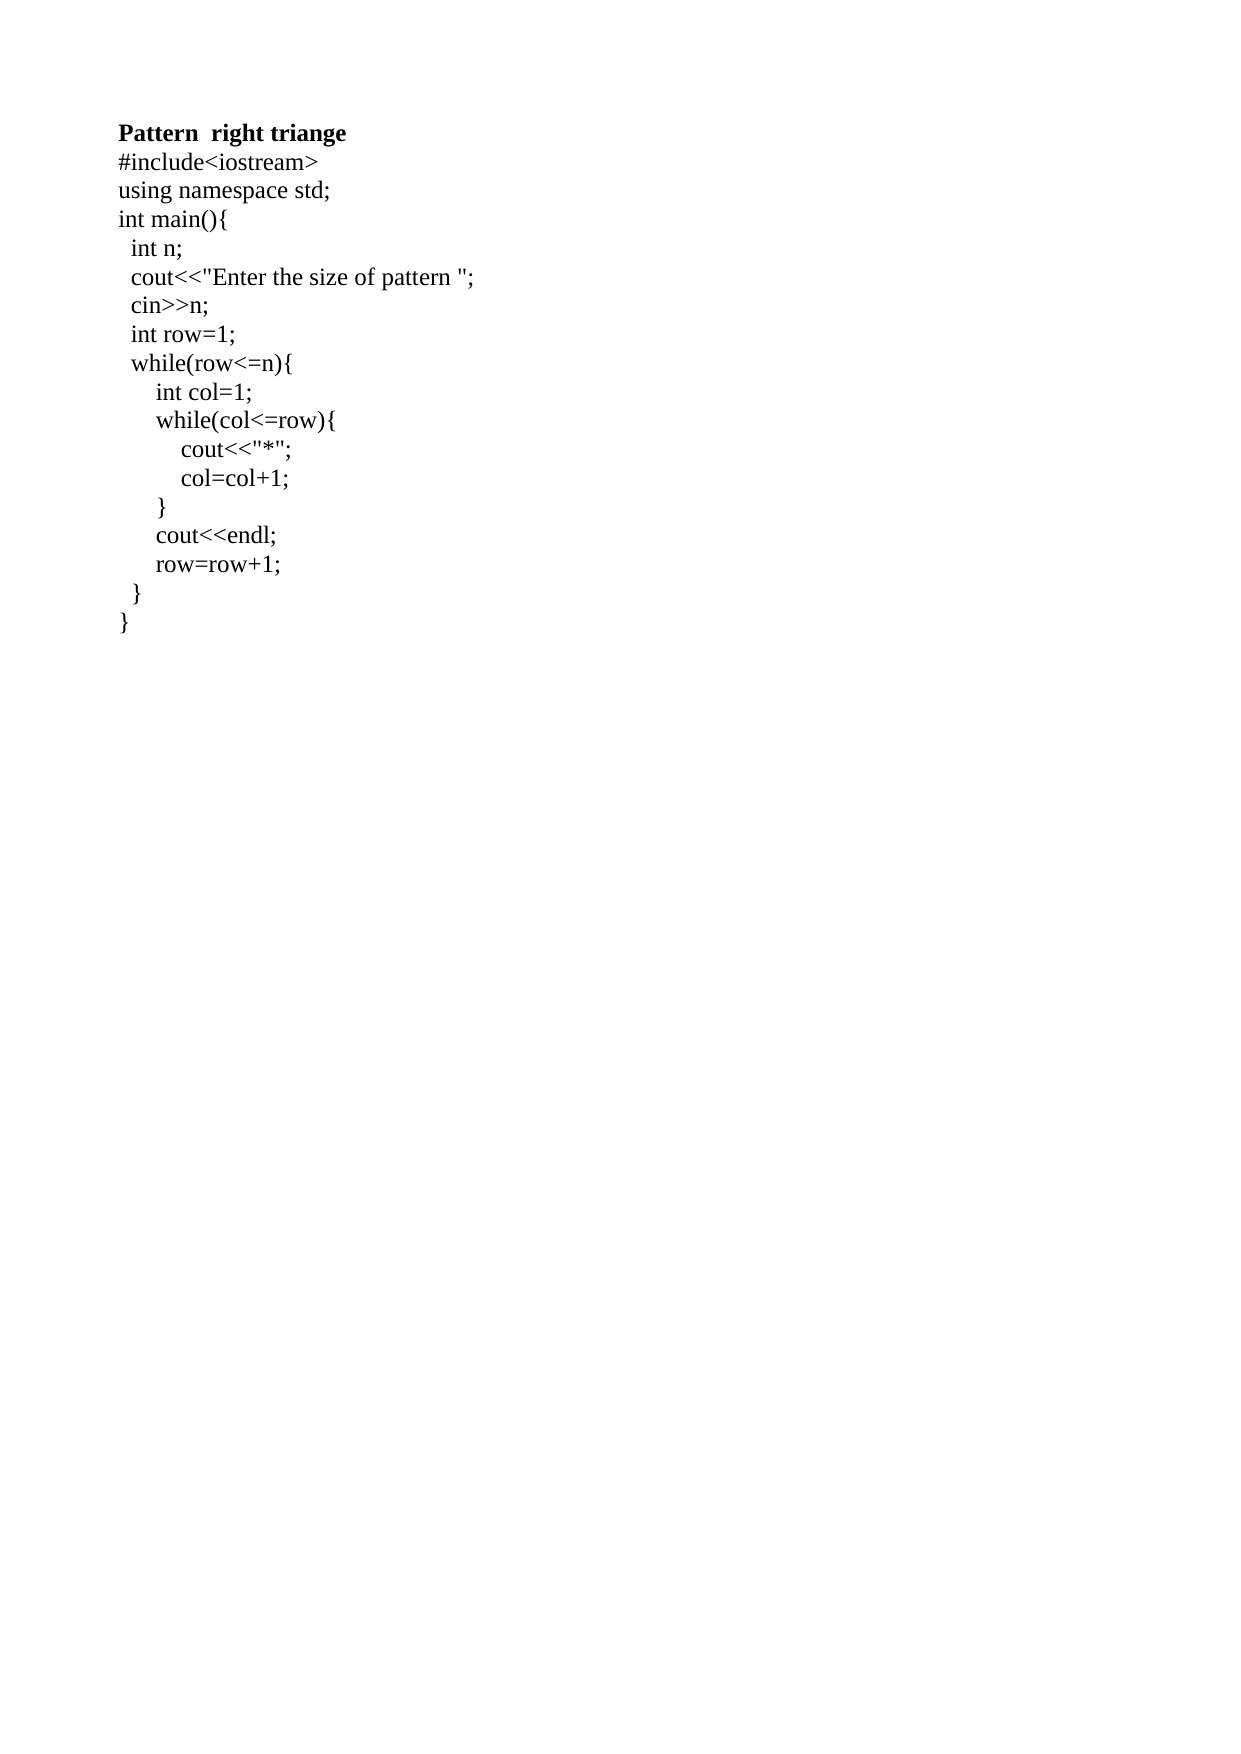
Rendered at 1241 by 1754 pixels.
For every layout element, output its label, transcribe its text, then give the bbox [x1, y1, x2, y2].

text while(row<=n){ [118, 348, 1122, 377]
text cin>>n; [118, 291, 1122, 319]
text int main(){ [118, 204, 1122, 233]
text while(col<=row){ [118, 406, 1122, 434]
text } [118, 578, 1122, 607]
text row=row+1; [118, 549, 1122, 578]
text } [118, 607, 1122, 636]
text int n; [118, 233, 1122, 262]
text int row=1; [118, 319, 1122, 348]
text int col=1; [118, 377, 1122, 406]
text using namespace std; [118, 176, 1122, 204]
text #include<iostream> [118, 147, 1122, 176]
text Pattern right triange [118, 118, 1122, 147]
text col=col+1; [118, 463, 1122, 492]
text cout<<endl; [118, 521, 1122, 549]
text cout<<"Enter the size of pattern "; [118, 262, 1122, 291]
text cout<<"*"; [118, 434, 1122, 463]
text } [118, 492, 1122, 521]
